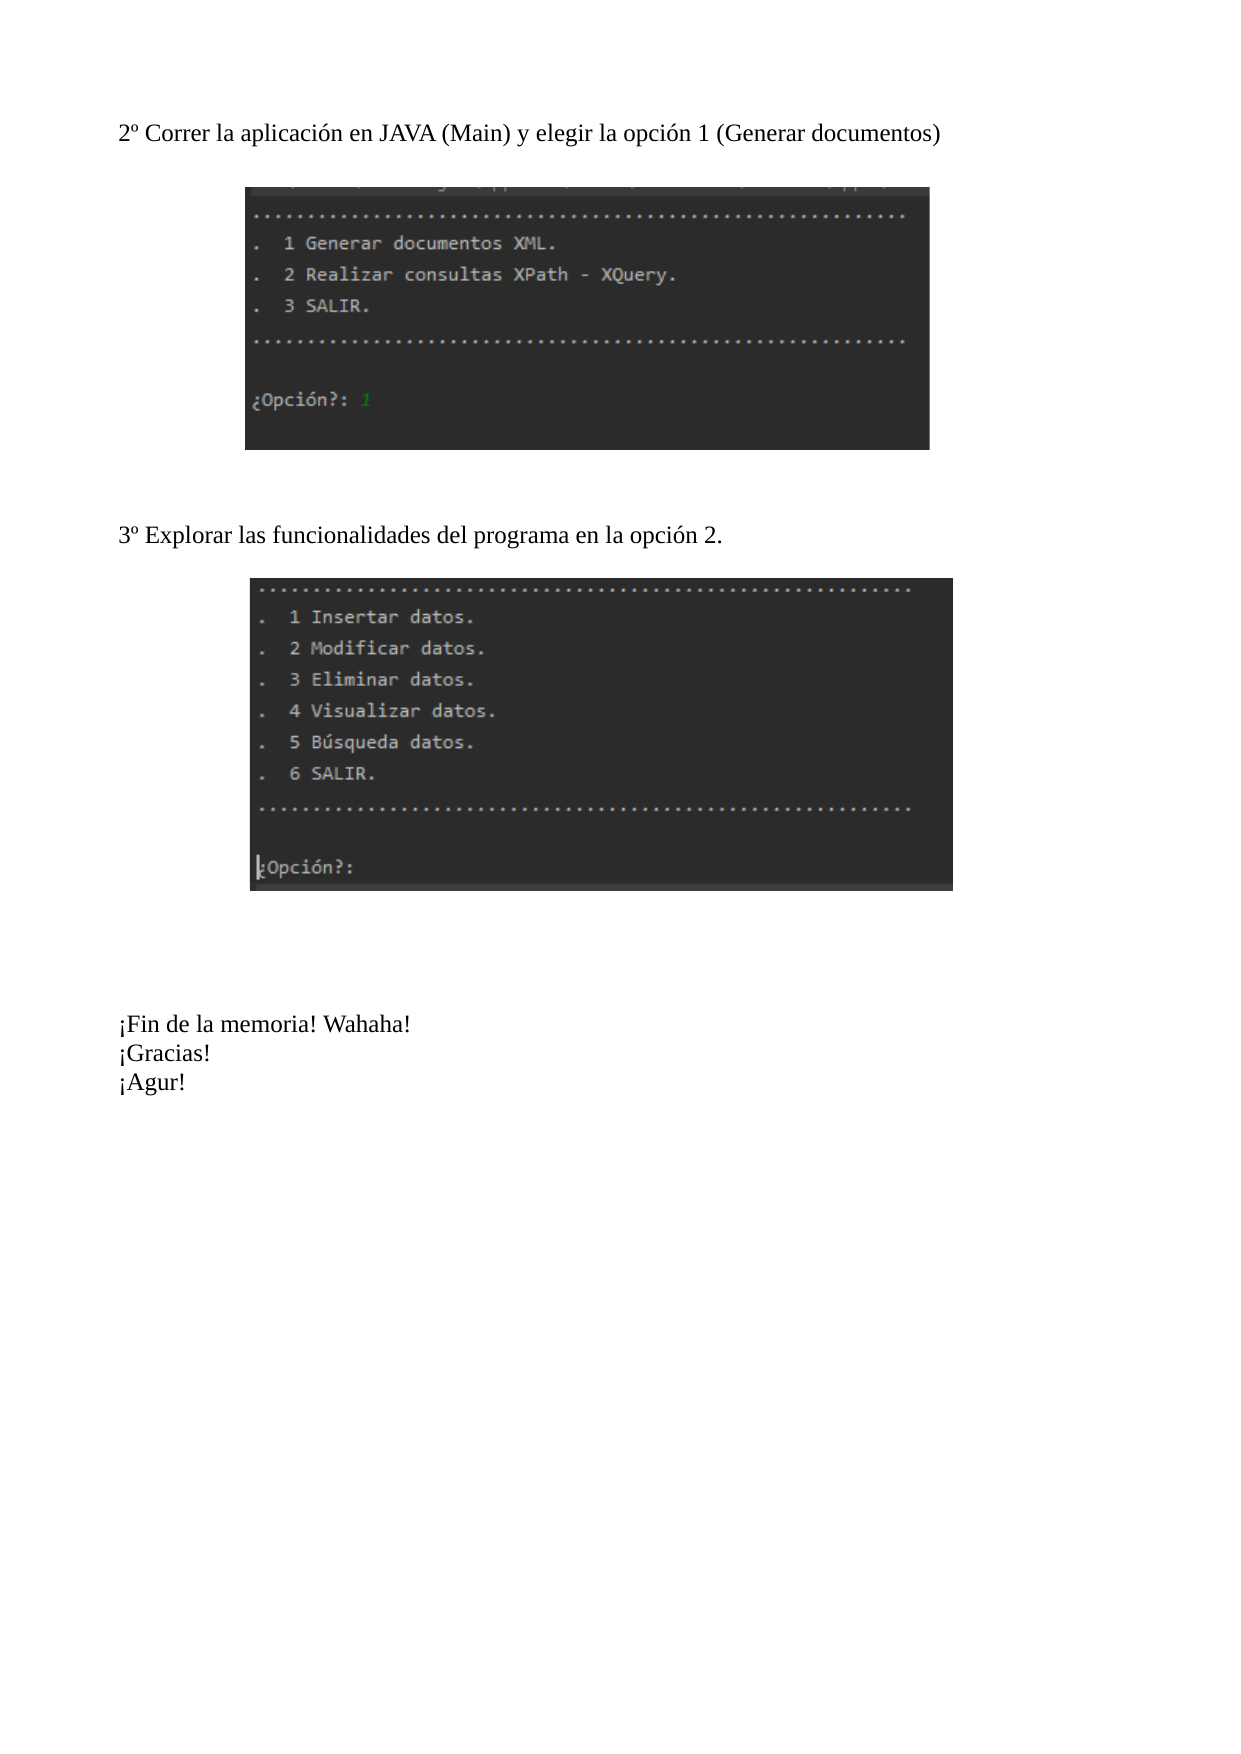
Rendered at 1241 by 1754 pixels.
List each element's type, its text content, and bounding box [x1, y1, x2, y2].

picture [249, 578, 953, 891]
text ¡Gracias! [118, 1038, 1122, 1067]
picture [245, 187, 930, 450]
text 2º Correr la aplicación en JAVA (Main) y elegir la opción 1 (Generar documentos) [118, 118, 1122, 147]
text ¡Fin de la memoria! Wahaha! [118, 1009, 1122, 1038]
text ¡Agur! [118, 1067, 1122, 1096]
text 3º Explorar las funcionalidades del programa en la opción 2. [118, 521, 1122, 549]
